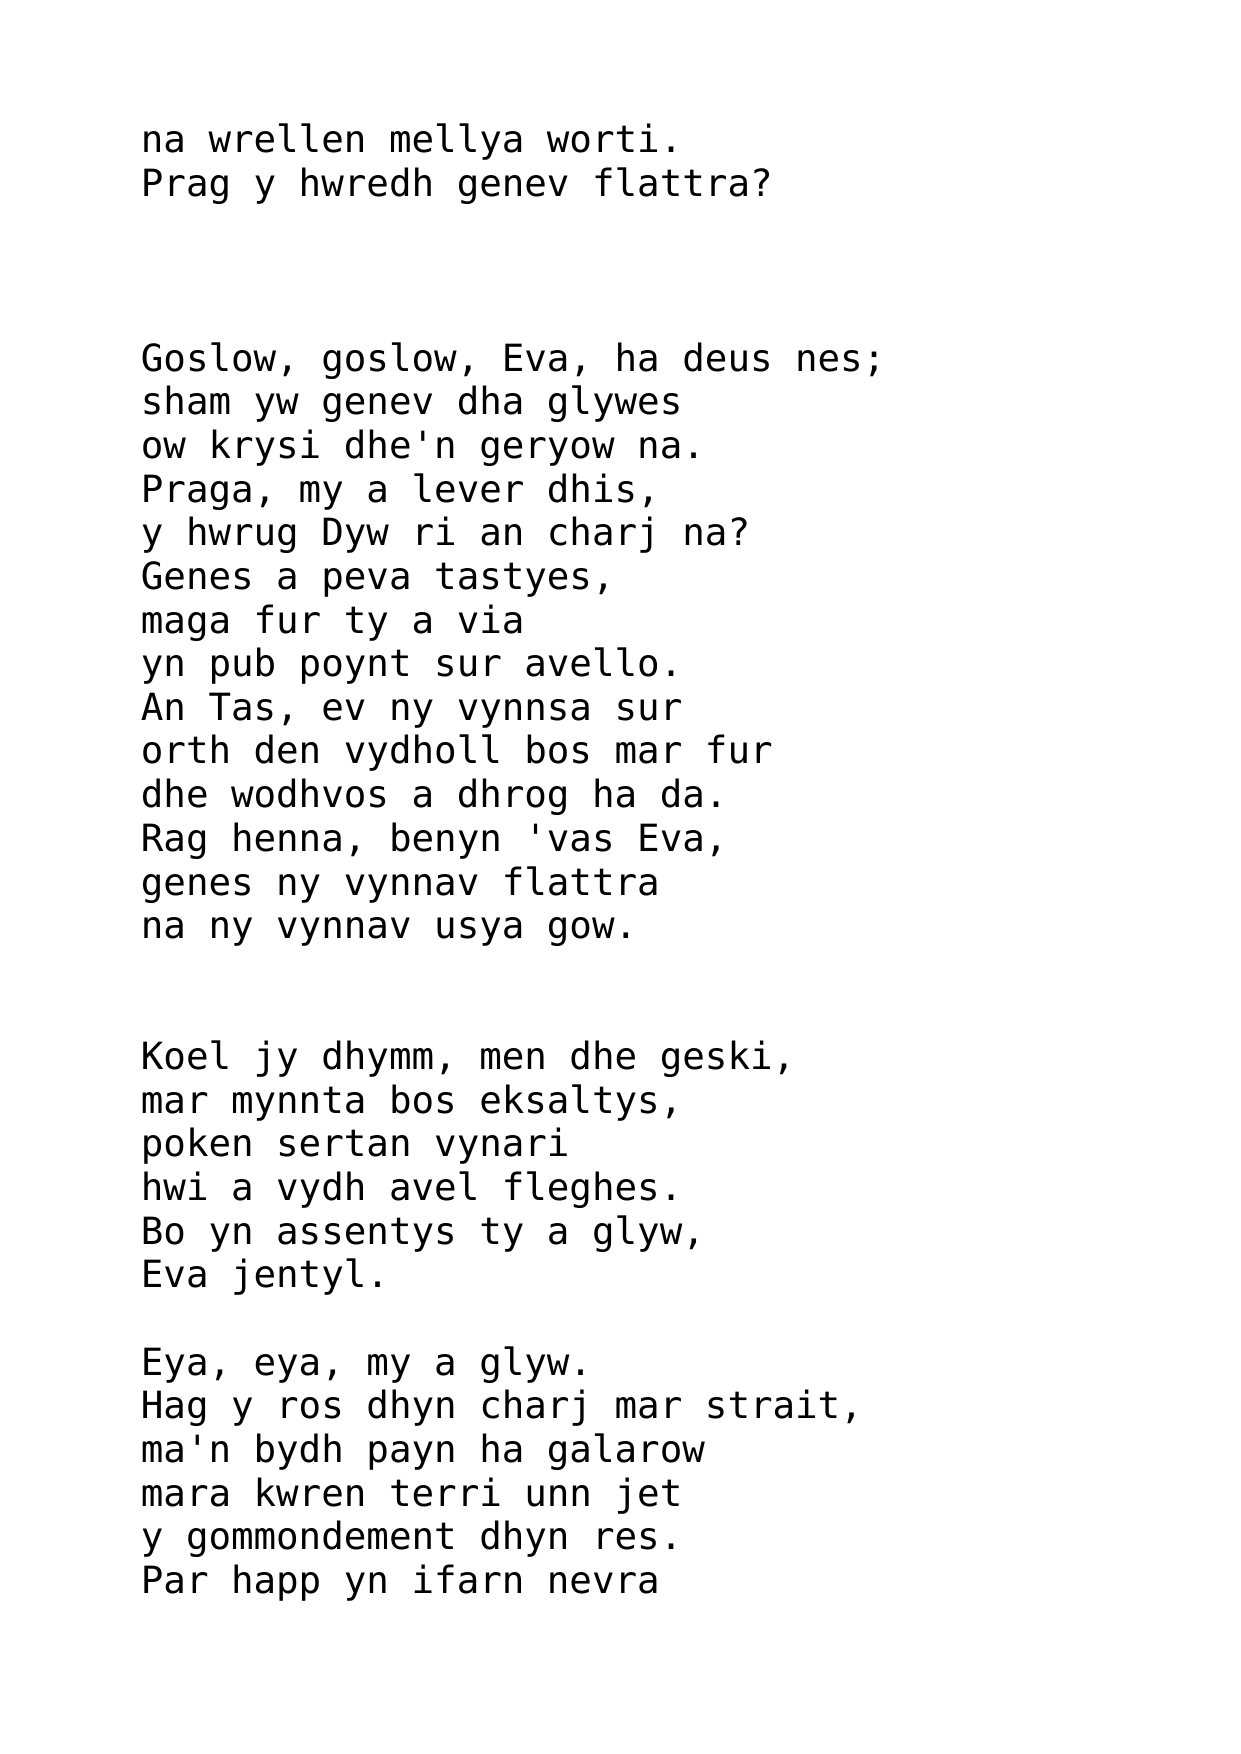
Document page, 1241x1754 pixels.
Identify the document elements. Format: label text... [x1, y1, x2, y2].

text orth den vydholl bos mar fur [118, 729, 1122, 773]
text Hag y ros dhyn charj mar strait, [118, 1384, 1122, 1427]
text Eya, eya, my a glyw. [118, 1340, 1122, 1384]
text Koel jy dhymm, men dhe geski, [118, 1035, 1122, 1078]
text ow krysi dhe'n geryow na. [118, 424, 1122, 467]
text na ny vynnav usya gow. [118, 904, 1122, 947]
text Eva jentyl. [118, 1253, 1122, 1297]
text Par happ yn ifarn nevra [118, 1558, 1122, 1602]
text Rag henna, benyn 'vas Eva, [118, 816, 1122, 860]
text Genes a peva tastyes, [118, 554, 1122, 598]
text sham yw genev dha glywes [118, 380, 1122, 424]
text Goslow, goslow, Eva, ha deus nes; [118, 336, 1122, 380]
text ma'n bydh payn ha galarow [118, 1427, 1122, 1471]
text na wrellen mellya worti. [118, 118, 1122, 162]
text Prag y hwredh genev flattra? [118, 162, 1122, 205]
text mar mynnta bos eksaltys, [118, 1078, 1122, 1122]
text An Tas, ev ny vynnsa sur [118, 686, 1122, 729]
text yn pub poynt sur avello. [118, 642, 1122, 686]
text y gommondement dhyn res. [118, 1515, 1122, 1558]
text maga fur ty a via [118, 598, 1122, 642]
text Praga, my a lever dhis, [118, 467, 1122, 511]
text hwi a vydh avel fleghes. [118, 1166, 1122, 1209]
text dhe wodhvos a dhrog ha da. [118, 773, 1122, 816]
text y hwrug Dyw ri an charj na? [118, 511, 1122, 554]
text Bo yn assentys ty a glyw, [118, 1209, 1122, 1253]
text genes ny vynnav flattra [118, 860, 1122, 904]
text poken sertan vynari [118, 1122, 1122, 1166]
text mara kwren terri unn jet [118, 1471, 1122, 1515]
